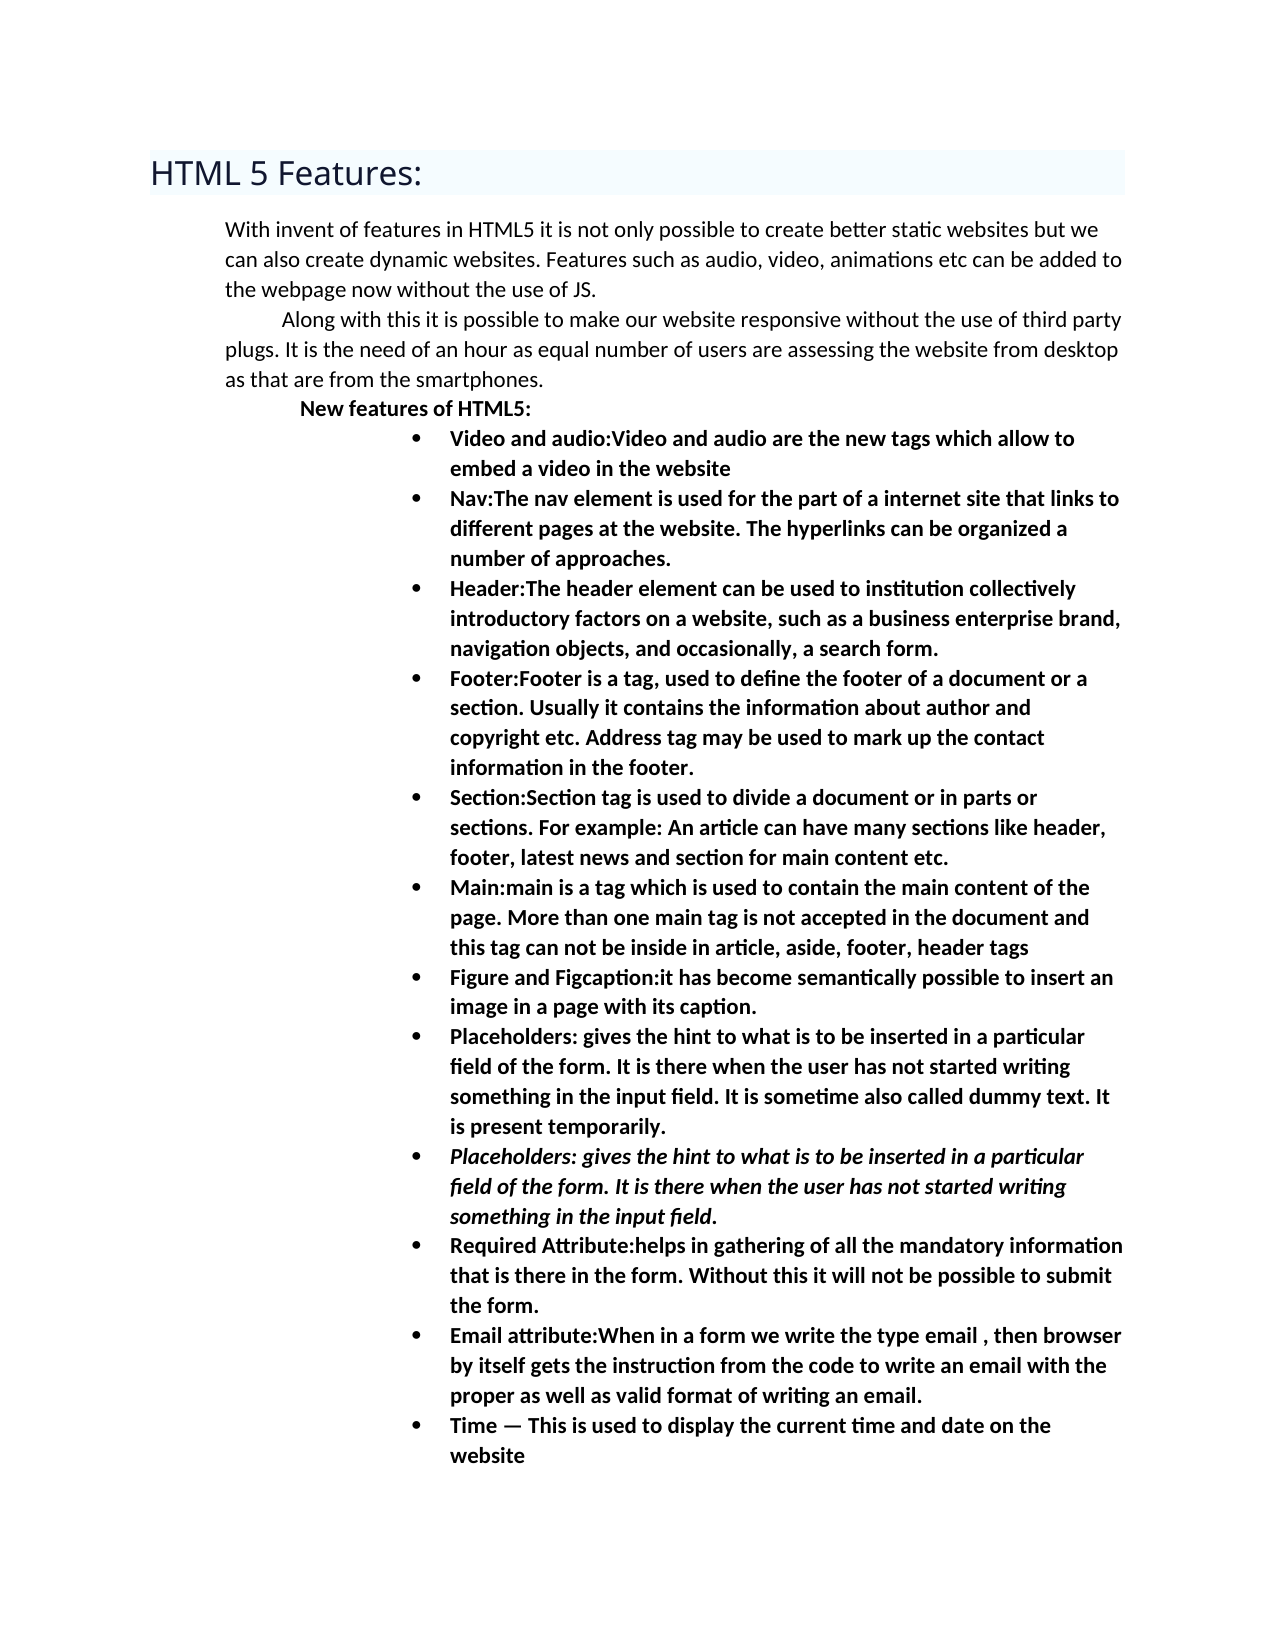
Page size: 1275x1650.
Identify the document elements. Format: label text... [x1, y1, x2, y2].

list Footer:Footer is a tag, used to define the footer of a document or a section. Usually it contains the information about author and copyright etc. Address tag may be used to mark up the contact information in the footer. [412, 664, 1125, 781]
list Placeholders: gives the hint to what is to be inserted in a particular field of the form. It is there when the user has not started writing something in the input field. [412, 1142, 1125, 1230]
subtitle HTML 5 Features: [150, 150, 1125, 195]
list New features of HTML5: [300, 394, 1125, 423]
list With invent of features in HTML5 it is not only possible to create better static websites but we can also create dynamic websites. Features such as audio, video, animations etc can be added to the webpage now without the use of JS. [225, 215, 1125, 303]
list Main:main is a tag which is used to contain the main content of the page. More than one main tag is not accepted in the document and this tag can not be inside in article, aside, footer, header tags [412, 873, 1125, 961]
list Section:Section tag is used to divide a document or in parts or sections. For example: An article can have many sections like header, footer, latest news and section for main content etc. [412, 783, 1125, 871]
list Required Attribute:helps in gathering of all the mandatory information that is there in the form. Without this it will not be possible to submit the form. [412, 1232, 1125, 1319]
list Header:The header element can be used to institution collectively introductory factors on a website, such as a business enterprise brand, navigation objects, and occasionally, a search form. [412, 574, 1125, 662]
list Nav:The nav element is used for the part of a internet site that links to different pages at the website. The hyperlinks can be organized a number of approaches. [412, 484, 1125, 572]
list Along with this it is possible to make our website responsive without the use of third party plugs. It is the need of an hour as equal number of users are assessing the website from desktop as that are from the smartphones. [225, 305, 1125, 393]
list Video and audio:Video and audio are the new tags which allow to embed a video in the website [412, 424, 1125, 482]
list Figure and Figcaption:it has become semantically possible to insert an image in a page with its caption. [412, 963, 1125, 1021]
list Time — This is used to display the current time and date on the website [412, 1411, 1125, 1469]
list Placeholders: gives the hint to what is to be inserted in a particular field of the form. It is there when the user has not started writing something in the input field. It is sometime also called dummy text. It is present temporarily. [412, 1022, 1125, 1140]
list Email attribute:When in a form we write the type email , then browser by itself gets the instruction from the code to write an email with the proper as well as valid format of writing an email. [412, 1321, 1125, 1409]
